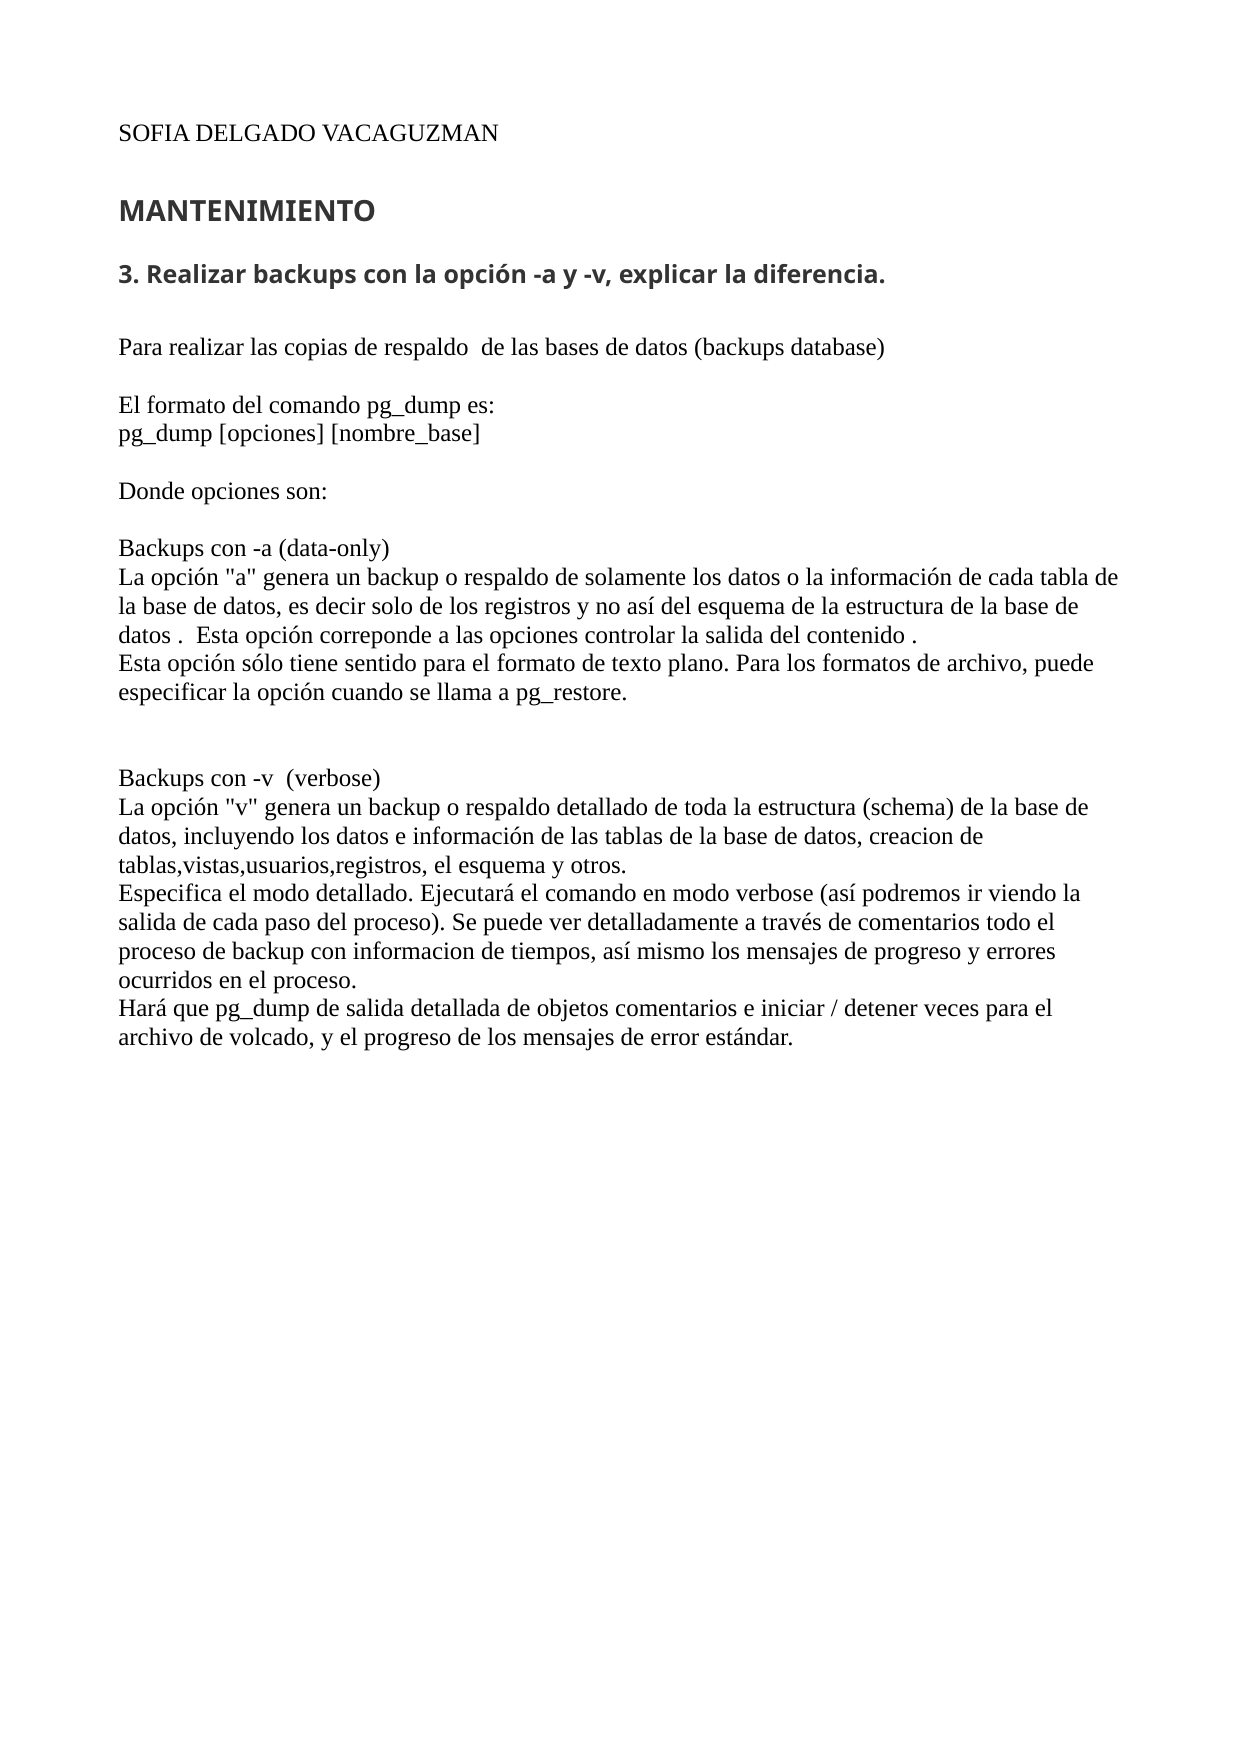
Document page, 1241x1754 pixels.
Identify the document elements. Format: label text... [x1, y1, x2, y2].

text Para realizar las copias de respaldo de las bases de datos (backups database) [118, 332, 1122, 361]
text pg_dump [opciones] [nombre_base] [118, 418, 1122, 447]
text Backups con -a (data-only) [118, 533, 1122, 562]
text SOFIA DELGADO VACAGUZMAN [118, 118, 1122, 147]
text Hará que pg_dump de salida detallada de objetos comentarios e iniciar / detener veces para el archivo de volcado, y el progreso de los mensajes de error estándar. [118, 993, 1122, 1051]
text Especifica el modo detallado. Ejecutará el comando en modo verbose (así podremos ir viendo la salida de cada paso del proceso). Se puede ver detalladamente a través de comentarios todo el proceso de backup con informacion de tiempos, así mismo los mensajes de progreso y errores ocurridos en el proceso. [118, 878, 1122, 993]
subtitle MANTENIMIENTO [118, 190, 1122, 230]
text La opción "a" genera un backup o respaldo de solamente los datos o la información de cada tabla de la base de datos, es decir solo de los registros y no así del esquema de la estructura de la base de datos . Esta opción correponde a las opciones controlar la salida del contenido . [118, 562, 1122, 648]
text El formato del comando pg_dump es: [118, 390, 1122, 418]
subtitle 3. Realizar backups con la opción -a y -v, explicar la diferencia. [118, 257, 1122, 291]
text Esta opción sólo tiene sentido para el formato de texto plano. Para los formatos de archivo, puede especificar la opción cuando se llama a pg_restore. [118, 648, 1122, 706]
text Donde opciones son: [118, 476, 1122, 505]
text La opción "v" genera un backup o respaldo detallado de toda la estructura (schema) de la base de datos, incluyendo los datos e información de las tablas de la base de datos, creacion de tablas,vistas,usuarios,registros, el esquema y otros. [118, 792, 1122, 878]
text Backups con -v (verbose) [118, 763, 1122, 792]
